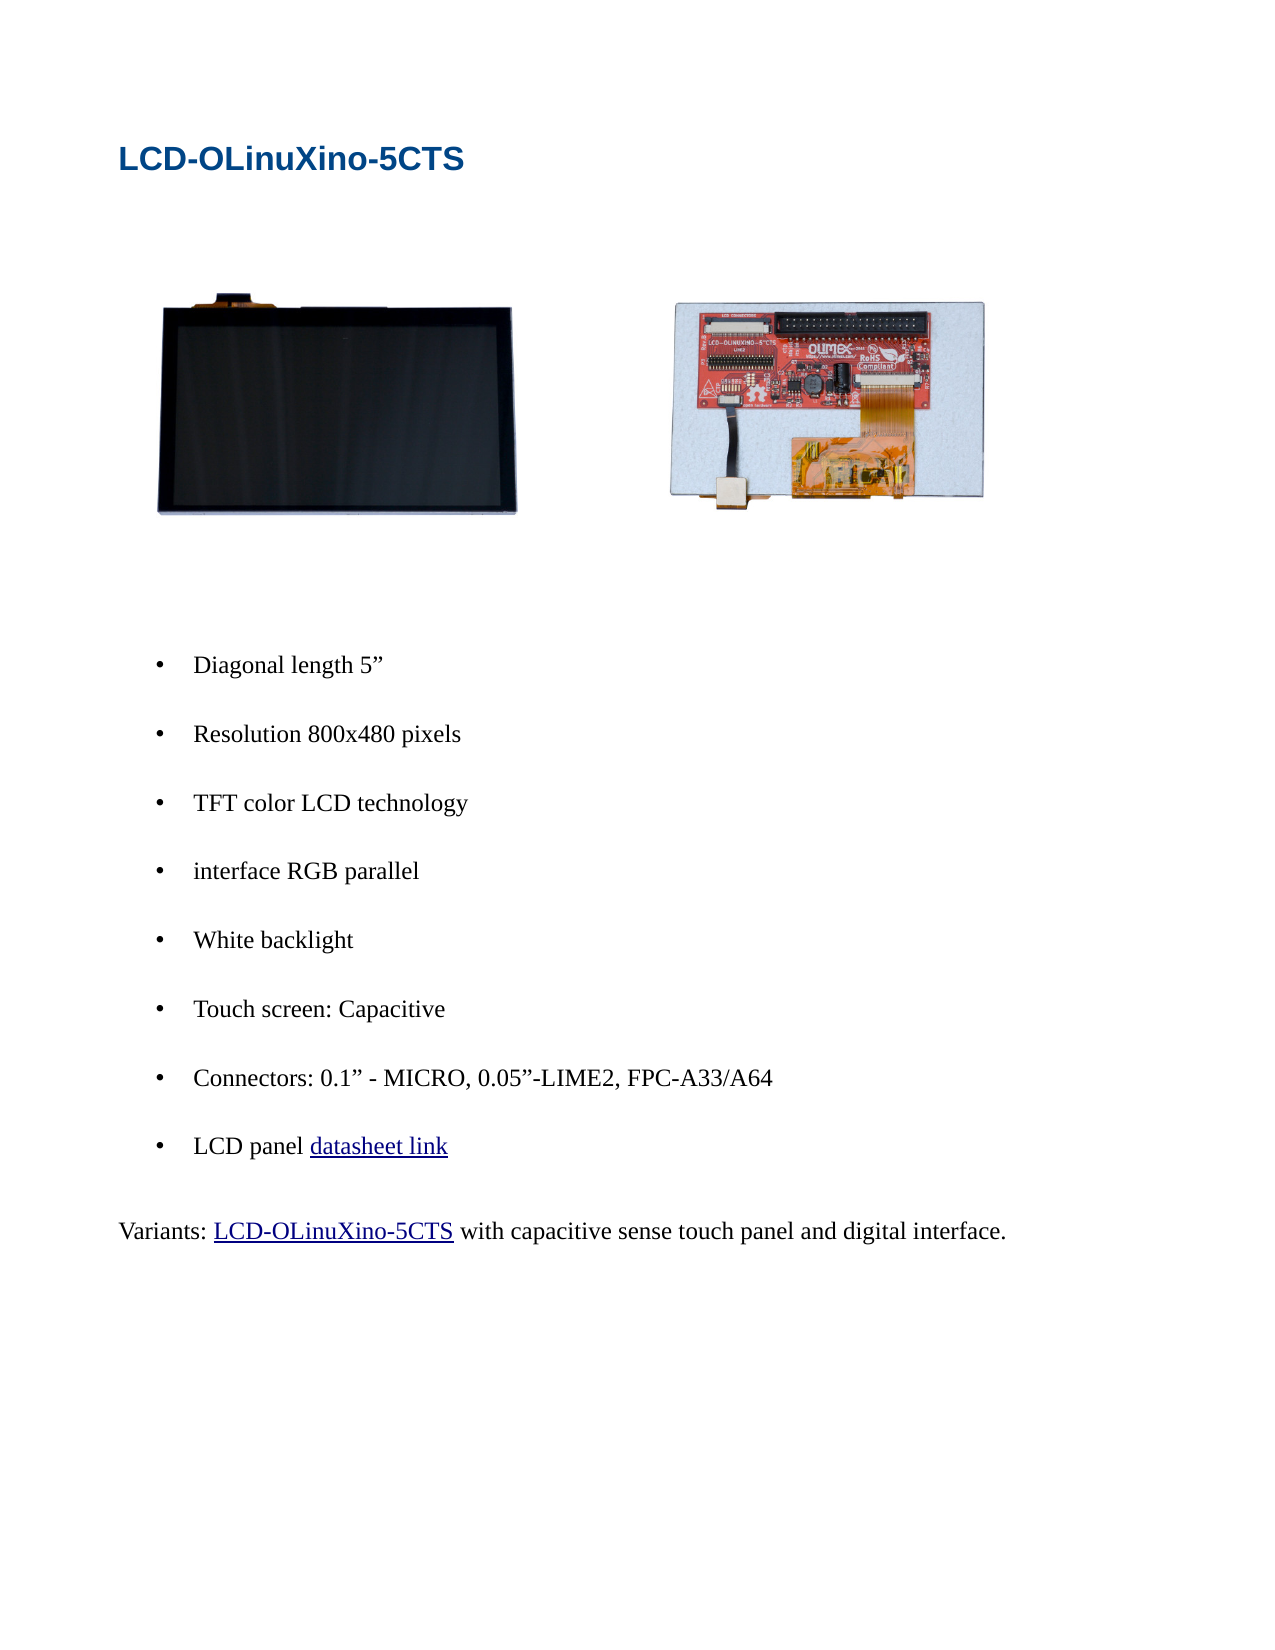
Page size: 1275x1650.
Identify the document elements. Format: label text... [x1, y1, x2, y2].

list TFT color LCD technology [156, 756, 1157, 825]
subtitle LCD-OLinuXino-5CTS [118, 139, 1157, 178]
list interface RGB parallel [156, 825, 1157, 893]
list LCD panel datasheet link [156, 1100, 1157, 1168]
text Variants: LCD-OLinuXino-5CTS with capacitive sense touch panel and digital interface. [118, 1216, 1157, 1245]
picture [658, 237, 996, 574]
picture [151, 218, 525, 593]
list Touch screen: Capacitive [156, 962, 1157, 1031]
list Connectors: 0.1” - MICRO, 0.05”-LIME2, FPC-A33/A64 [156, 1031, 1157, 1100]
list Diagonal length 5” [156, 618, 1157, 687]
list White backlight [156, 893, 1157, 962]
list Resolution 800x480 pixels [156, 687, 1157, 756]
